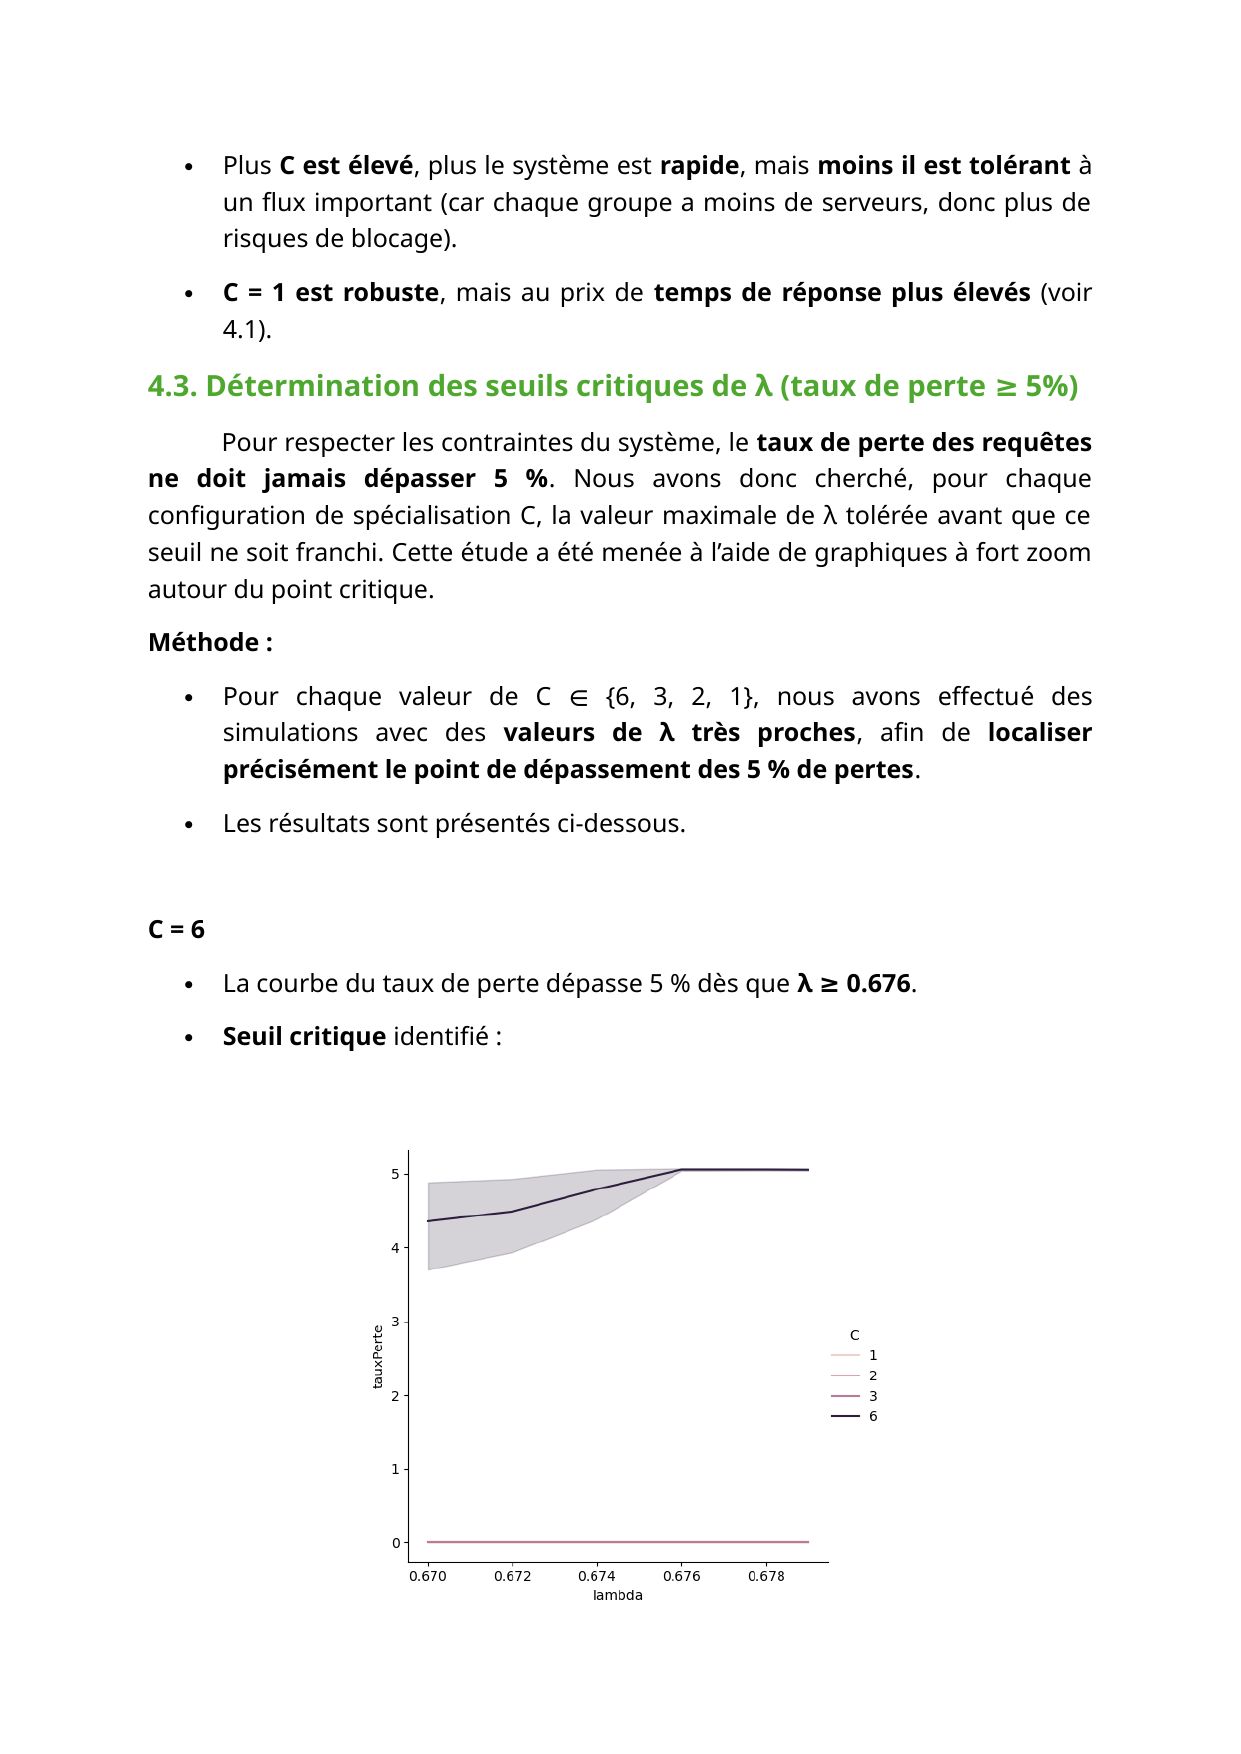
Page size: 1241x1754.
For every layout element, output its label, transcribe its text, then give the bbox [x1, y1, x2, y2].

list Les résultats sont présentés ci-dessous. [185, 805, 1093, 839]
text 4.3. Détermination des seuils critiques de λ (taux de perte ≥ 5%) [148, 365, 1093, 404]
list Seuil critique identifié : [185, 1019, 1093, 1053]
text Méthode : [148, 625, 1093, 659]
list Plus C est élevé, plus le système est rapide, mais moins il est tolérant à un flux important (car chaque groupe a moins de serveurs, donc plus de risques de blocage). [185, 148, 1093, 255]
list C = 1 est robuste, mais au prix de temps de réponse plus élevés (voir 4.1). [185, 274, 1093, 345]
text C = 6 [148, 912, 1093, 946]
list La courbe du taux de perte dépasse 5 % dès que λ ≥ 0.676. [185, 966, 1093, 999]
text Pour respecter les contraintes du système, le taux de perte des requêtes ne doit jamais dépasser 5 %. Nous avons donc cherché, pour chaque configuration de spécialisation C, la valeur maximale de λ tolérée avant que ce seuil ne soit franchi. Cette étude a été menée à l’aide de graphiques à fort zoom autour du point critique. [148, 424, 1093, 605]
list Pour chaque valeur de C ∈ {6, 3, 2, 1}, nous avons effectué des simulations avec des valeurs de λ très proches, afin de localiser précisément le point de dépassement des 5 % de pertes. [185, 678, 1093, 786]
picture [352, 1136, 889, 1617]
